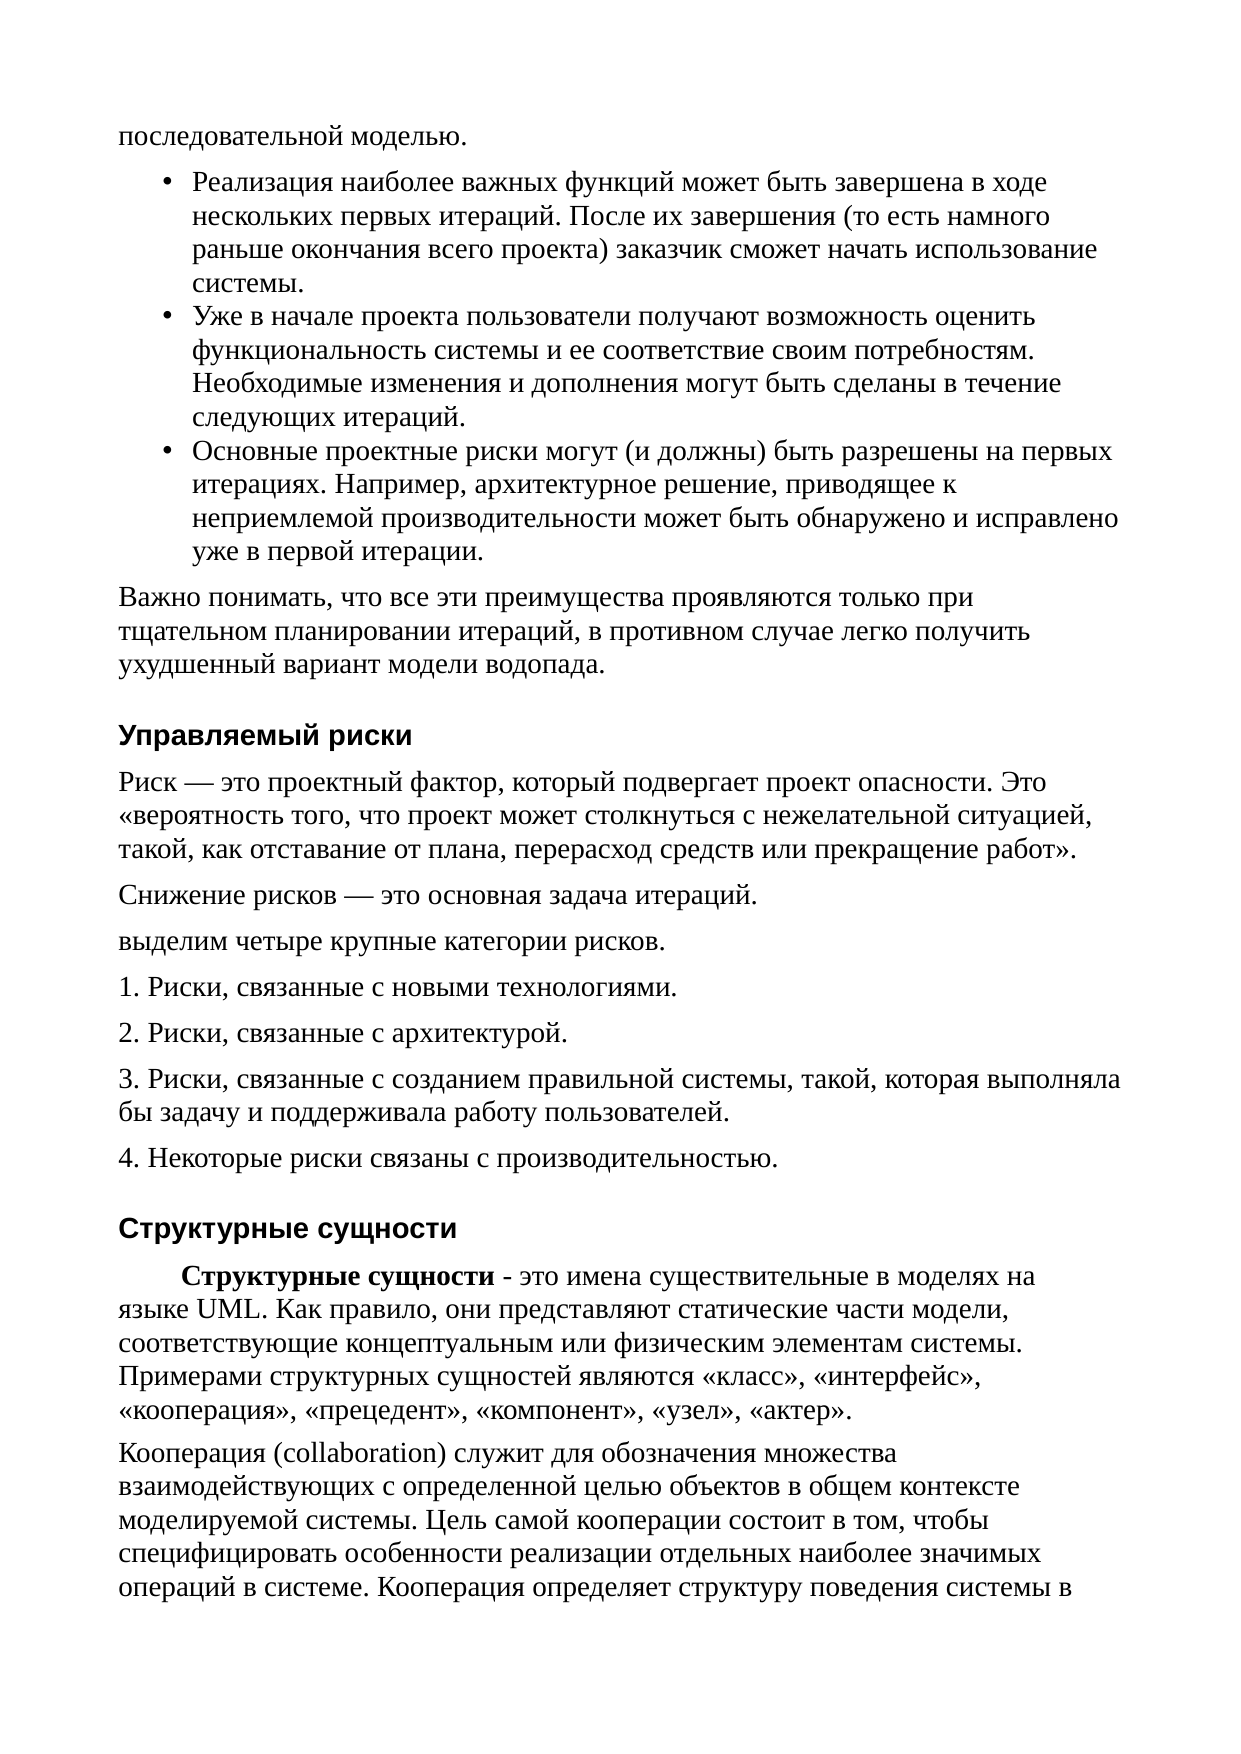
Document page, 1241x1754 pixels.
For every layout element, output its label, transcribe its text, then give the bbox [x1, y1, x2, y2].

list Основные проектные риски могут (и должны) быть разрешены на первых итерациях. Например, архитектурное решение, приводящее к неприемлемой производительности может быть обнаружено и исправлено уже в первой итерации. [162, 433, 1122, 567]
text 1. Риски, связанные с новыми технологиями. [118, 969, 1122, 1002]
text Структурные сущности - это имена существительные в моделях на языке UML. Как правило, они представляют статические части модели, соответствующие концептуальным или физическим элементам системы. Примерами структурных сущностей являются «класс», «интерфейс», «кооперация», «прецедент», «компонент», «узел», «актер». [118, 1258, 1091, 1425]
subtitle Управляемый риски [118, 718, 1122, 751]
text 3. Риски, связанные с созданием правильной системы, такой, которая выполняла бы задачу и поддерживала работу пользователей. [118, 1061, 1122, 1128]
list Уже в начале проекта пользователи получают возможность оценить функциональность системы и ее соответствие своим потребностям. Необходимые изменения и дополнения могут быть сделаны в течение следующих итераций. [162, 298, 1122, 433]
text Кооперация (collaboration) служит для обозначения множества взаимодействующих с определенной целью объектов в общем контексте моделируемой системы. Цель самой кооперации состоит в том, чтобы специфицировать особенности реализации отдельных наиболее значимых операций в системе. Кооперация определяет структуру поведения системы в [118, 1435, 1091, 1602]
text Важно понимать, что все эти преимущества проявляются только при тщательном планировании итераций, в противном случае легко получить ухудшенный вариант модели водопада. [118, 579, 1122, 680]
text последовательной моделью. [118, 118, 1122, 152]
text Риск — это проектный фактор, который подвергает проект опасности. Это «вероятность того, что проект может столкнуться с нежелательной ситуацией, такой, как отставание от плана, перерасход средств или прекращение работ». [118, 764, 1122, 864]
list Реализация наиболее важных функций может быть завершена в ходе нескольких первых итераций. После их завершения (то есть намного раньше окончания всего проекта) заказчик сможет начать использование системы. [162, 164, 1122, 298]
subtitle Структурные сущности [118, 1212, 1122, 1245]
text 4. Некоторые риски связаны с производительностью. [118, 1141, 1122, 1174]
text выделим четыре крупные категории рисков. [118, 923, 1122, 956]
text 2. Риски, связанные с архитектурой. [118, 1015, 1122, 1048]
text Снижение рисков — это основная задача итераций. [118, 877, 1122, 910]
